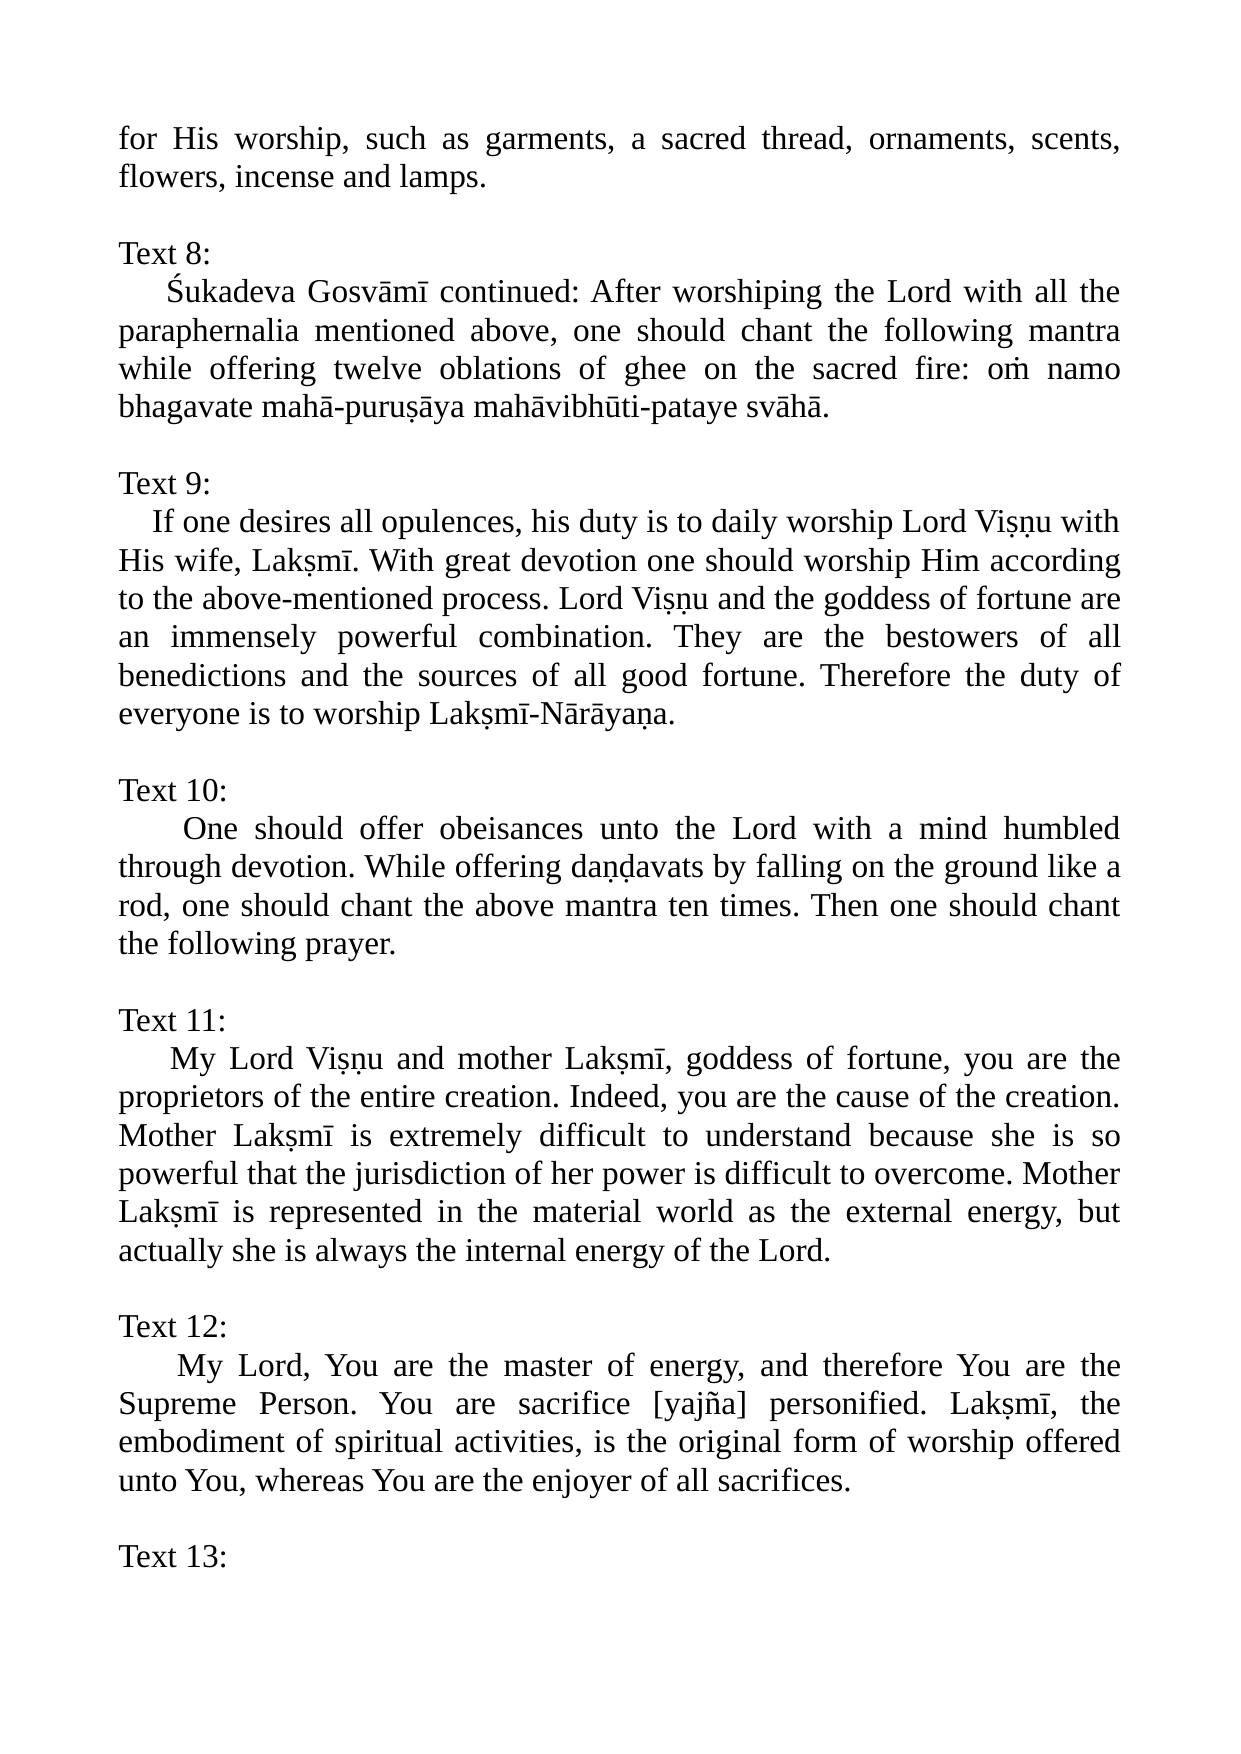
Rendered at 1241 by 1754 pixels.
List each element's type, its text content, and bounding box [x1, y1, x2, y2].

text Text 13: [118, 1536, 1122, 1575]
text Text 8: [118, 233, 1122, 271]
text Śukadeva Gosvāmī continued: After worshiping the Lord with all the paraphernalia mentioned above, one should chant the following mantra while offering twelve oblations of ghee on the sacred fire: oṁ namo bhagavate mahā-puruṣāya mahāvibhūti-pataye svāhā. [118, 271, 1122, 425]
text for His worship, such as garments, a sacred thread, ornaments, scents, flowers, incense and lamps. [118, 118, 1122, 195]
text Text 9: [118, 463, 1122, 501]
text If one desires all opulences, his duty is to daily worship Lord Viṣṇu with His wife, Lakṣmī. With great devotion one should worship Him according to the above-mentioned process. Lord Viṣṇu and the goddess of fortune are an immensely powerful combination. They are the bestowers of all benedictions and the sources of all good fortune. Therefore the duty of everyone is to worship Lakṣmī-Nārāyaṇa. [118, 501, 1122, 731]
text My Lord, You are the master of energy, and therefore You are the Supreme Person. You are sacrifice [yajña] personified. Lakṣmī, the embodiment of spiritual activities, is the original form of worship offered unto You, whereas You are the enjoyer of all sacrifices. [118, 1345, 1122, 1498]
text Text 11: [118, 1000, 1122, 1038]
text Text 12: [118, 1306, 1122, 1345]
text Text 10: [118, 770, 1122, 808]
text One should offer obeisances unto the Lord with a mind humbled through devotion. While offering daṇḍavats by falling on the ground like a rod, one should chant the above mantra ten times. Then one should chant the following prayer. [118, 808, 1122, 961]
text My Lord Viṣṇu and mother Lakṣmī, goddess of fortune, you are the proprietors of the entire creation. Indeed, you are the cause of the creation. Mother Lakṣmī is extremely difficult to understand because she is so powerful that the jurisdiction of her power is difficult to overcome. Mother Lakṣmī is represented in the material world as the external energy, but actually she is always the internal energy of the Lord. [118, 1038, 1122, 1268]
